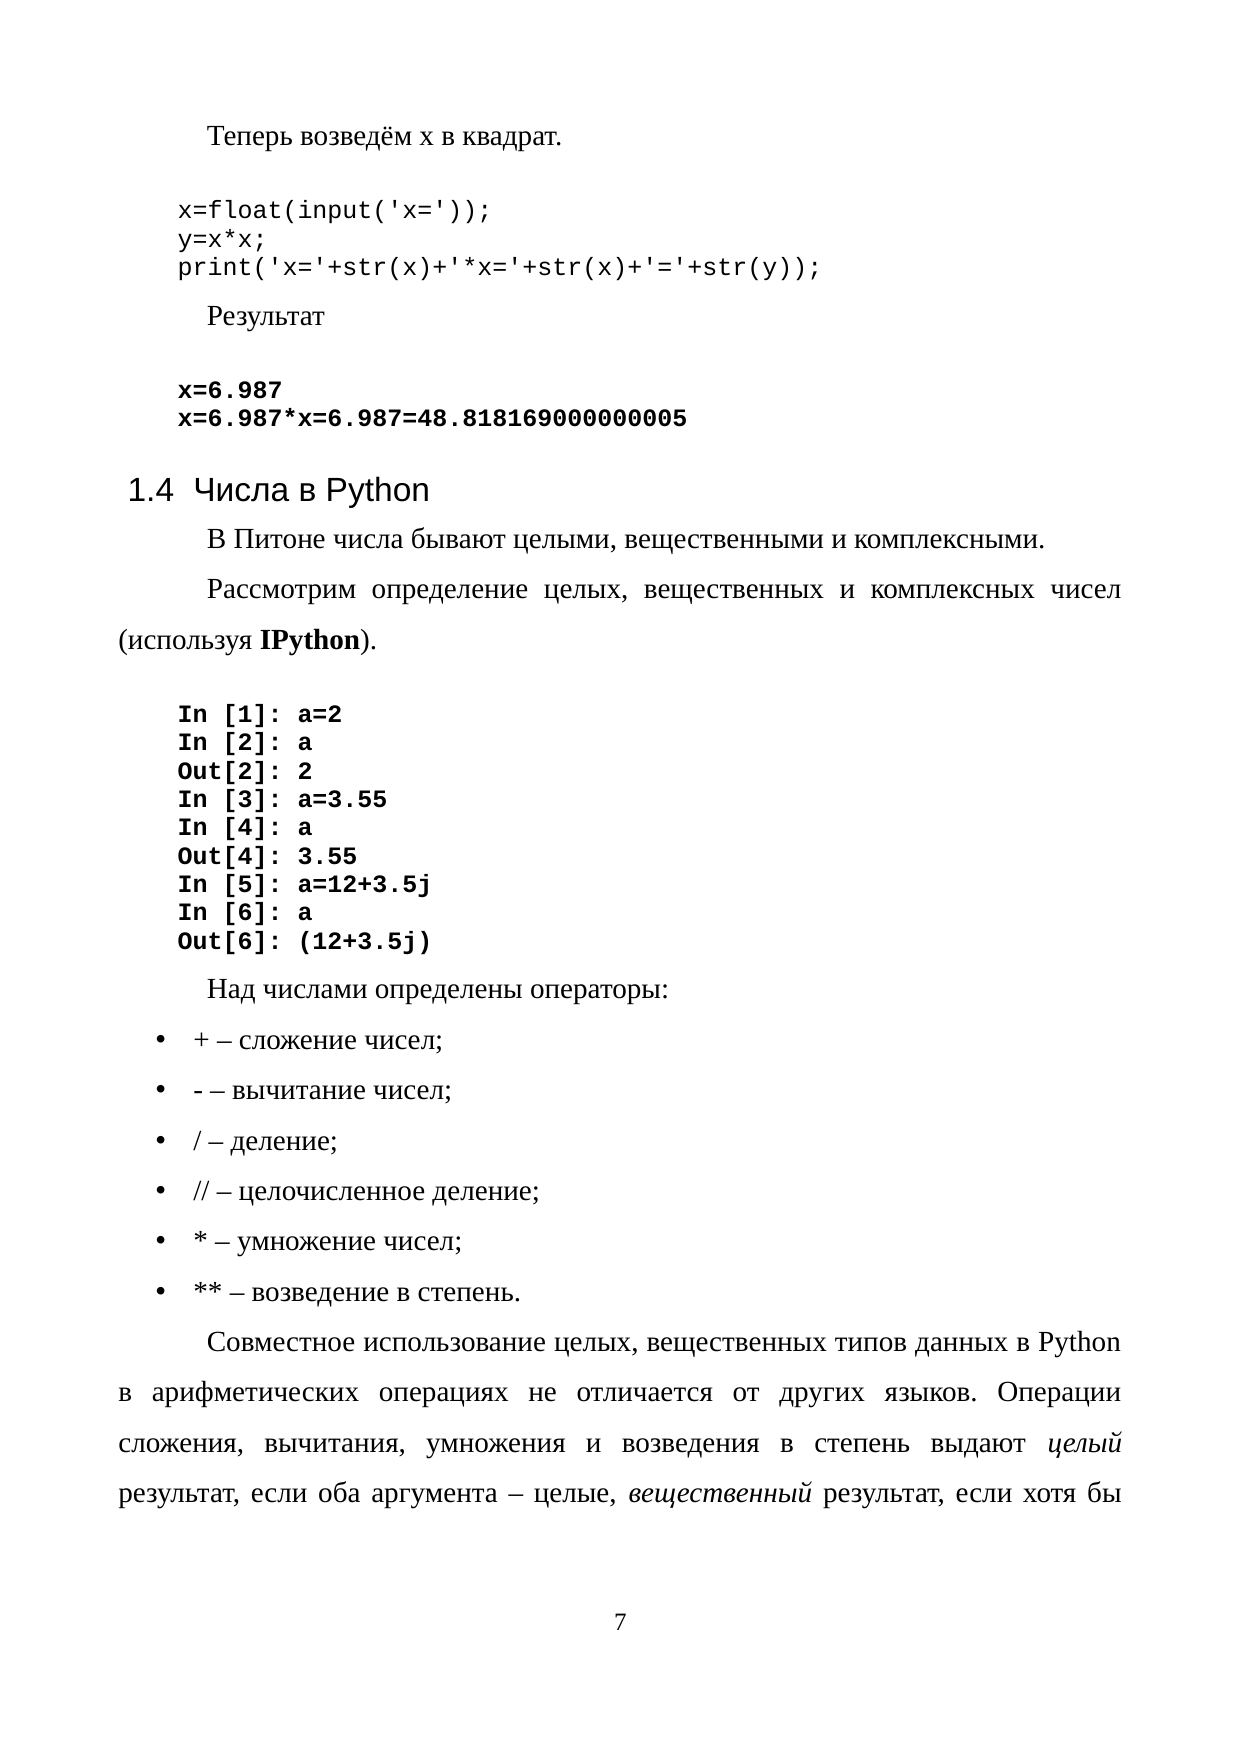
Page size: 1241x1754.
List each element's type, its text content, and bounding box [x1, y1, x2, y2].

list * – умножение чисел; [156, 1223, 1122, 1257]
text In [3]: a=3.55 [177, 787, 1122, 815]
text In [6]: a [177, 900, 1122, 928]
text Совместное использование целых, вещественных типов данных в Python в арифметических операциях не отличается от других языков. Операции сложения, вычитания, умножения и возведения в степень выдают целый результат, если оба аргумента – целые, вещественный результат, если хотя бы [118, 1324, 1122, 1509]
text x=6.987 [177, 378, 1122, 406]
text In [4]: a [177, 815, 1122, 843]
text Out[6]: (12+3.5j) [177, 928, 1122, 957]
list ** – возведение в степень. [156, 1274, 1122, 1307]
list / – деление; [156, 1123, 1122, 1156]
text Над числами определены операторы: [118, 971, 1122, 1005]
text print('x='+str(x)+'*x='+str(x)+'='+str(y)); [177, 255, 1122, 283]
text Результат [118, 298, 1122, 331]
list - – вычитание чисел; [156, 1072, 1122, 1106]
text Рассмотрим определение целых, вещественных и комплексных чисел (используя IPython). [118, 571, 1122, 655]
subtitle Числа в Python [118, 470, 1122, 509]
text y=x*x; [177, 226, 1122, 255]
list // – целочисленное деление; [156, 1173, 1122, 1207]
text In [1]: a=2 [177, 702, 1122, 730]
text Out[4]: 3.55 [177, 843, 1122, 872]
text In [2]: a [177, 730, 1122, 758]
text Теперь возведём x в квадрат. [118, 118, 1122, 152]
text В Питоне числа бывают целыми, вещественными и комплексными. [118, 521, 1122, 555]
list + – сложение чисел; [156, 1022, 1122, 1055]
text x=6.987*x=6.987=48.818169000000005 [177, 406, 1122, 434]
text In [5]: a=12+3.5j [177, 872, 1122, 900]
text Out[2]: 2 [177, 758, 1122, 787]
text x=float(input('x=')); [177, 198, 1122, 226]
